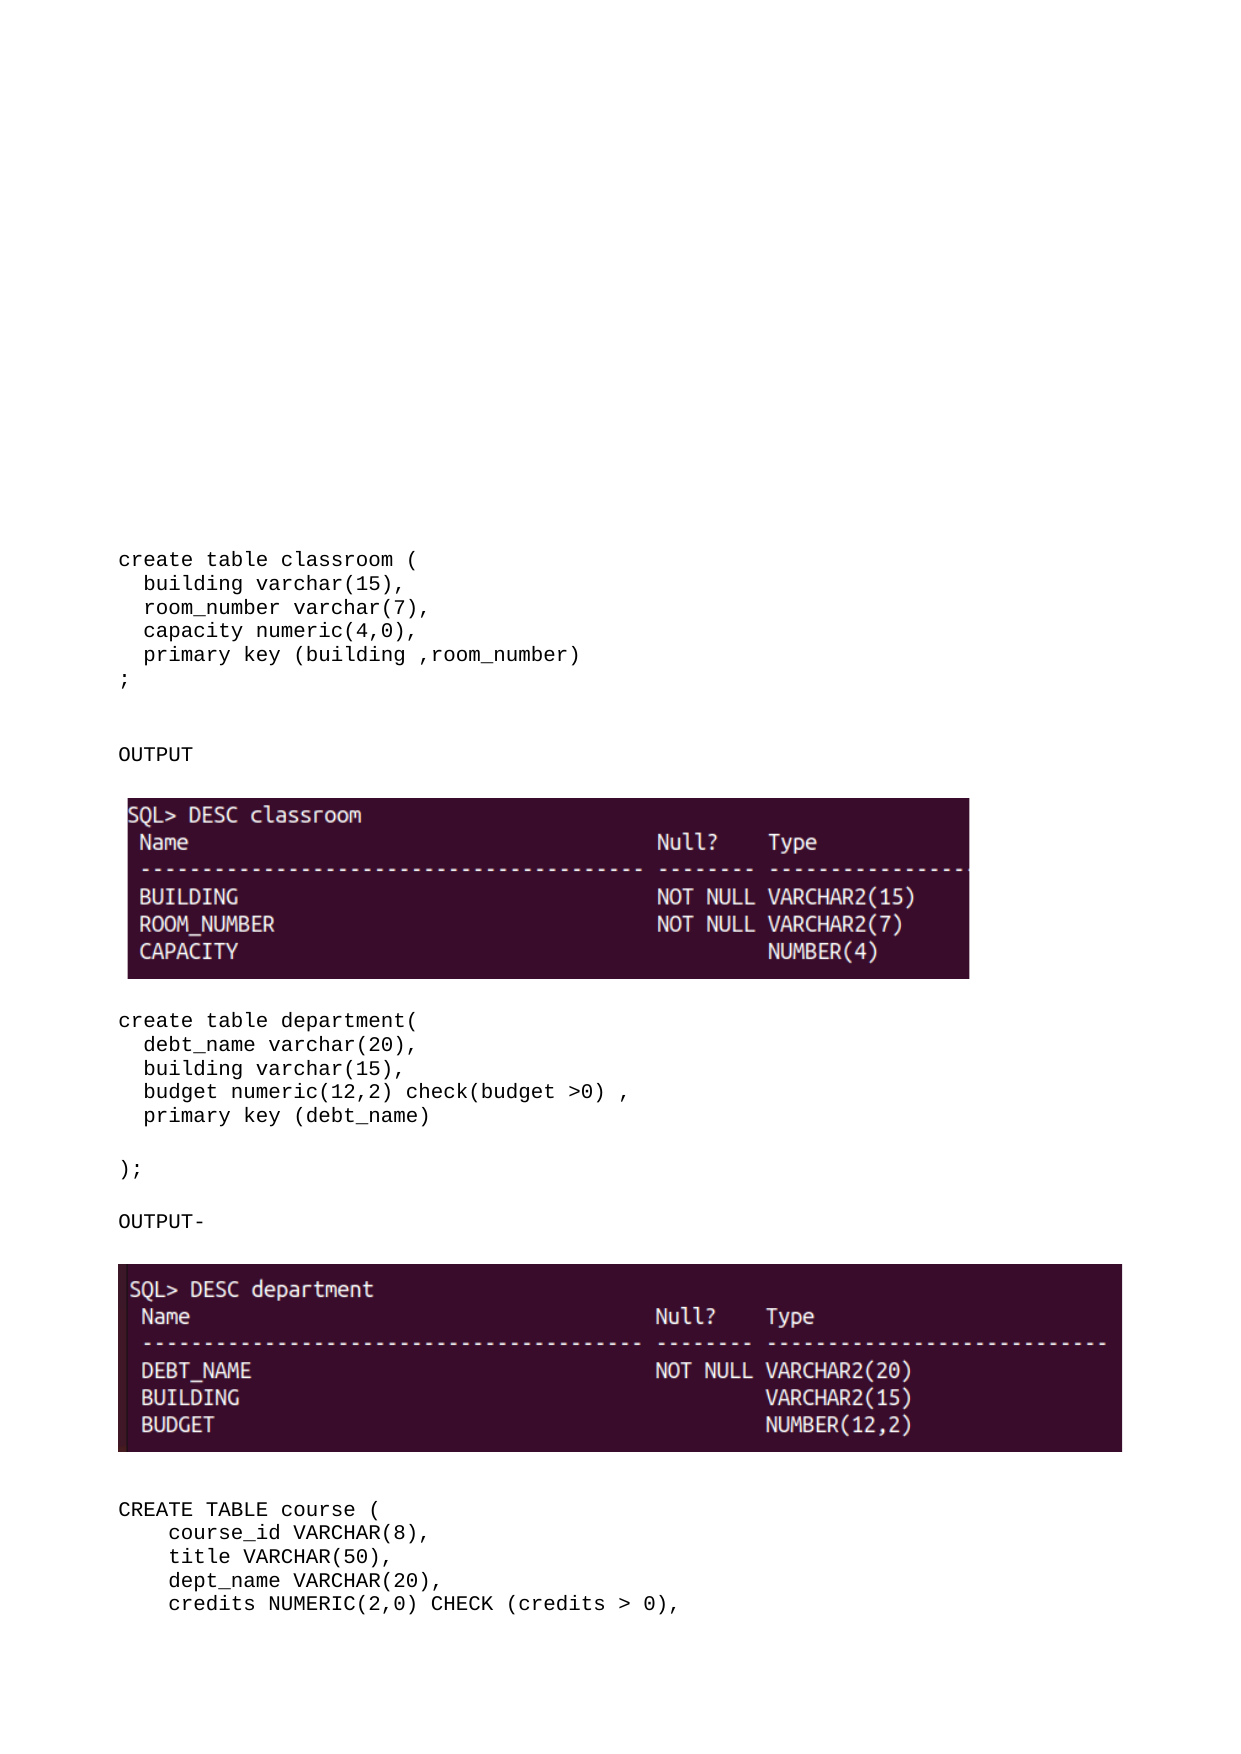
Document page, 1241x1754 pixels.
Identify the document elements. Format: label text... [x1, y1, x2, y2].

text CREATE TABLE course ( [118, 1499, 1122, 1522]
text OUTPUT [118, 744, 1122, 768]
text OUTPUT- [118, 1211, 1122, 1235]
text room_number varchar(7), [118, 597, 1122, 620]
picture [118, 1264, 1123, 1452]
picture [127, 798, 970, 979]
text course_id VARCHAR(8), [118, 1522, 1122, 1546]
text ; [118, 668, 1122, 691]
text title VARCHAR(50), [118, 1546, 1122, 1569]
text ); [118, 1158, 1122, 1182]
text debt_name varchar(20), [118, 1034, 1122, 1058]
text building varchar(15), [118, 1058, 1122, 1081]
text primary key (debt_name) [118, 1105, 1122, 1128]
text create table department( [118, 1010, 1122, 1034]
text budget numeric(12,2) check(budget >0) , [118, 1081, 1122, 1105]
text capacity numeric(4,0), [118, 620, 1122, 644]
text create table classroom ( [118, 549, 1122, 573]
text building varchar(15), [118, 573, 1122, 597]
text dept_name VARCHAR(20), [118, 1569, 1122, 1593]
text primary key (building ,room_number) [118, 644, 1122, 668]
text credits NUMERIC(2,0) CHECK (credits > 0), [118, 1593, 1122, 1617]
